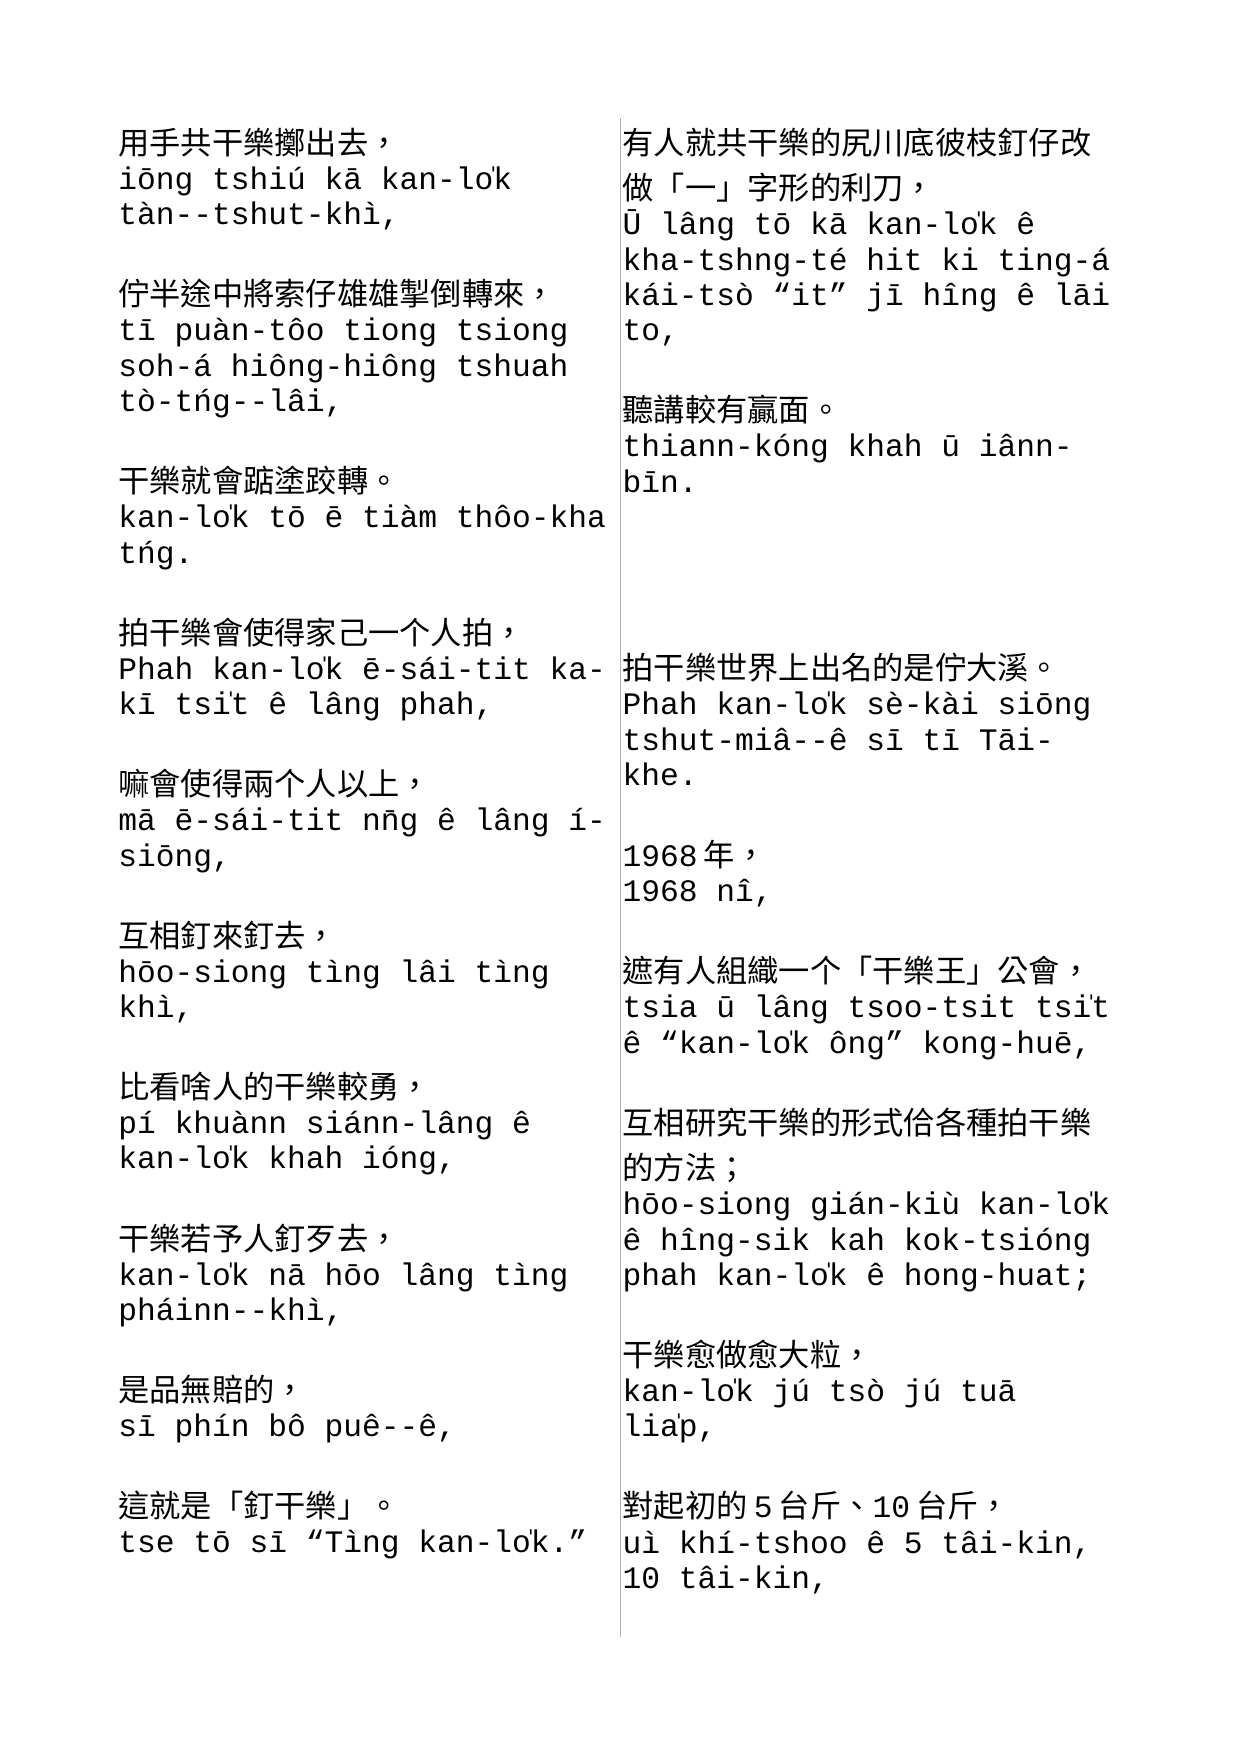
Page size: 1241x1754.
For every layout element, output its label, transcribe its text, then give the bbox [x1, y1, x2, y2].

text uì khí-tshoo ê 5 tâi-kin, 10 tâi-kin, [622, 1527, 1122, 1598]
text 有人就共干樂的尻川底彼枝釘仔改做「一」字形的利刀， [622, 118, 1122, 208]
text 對起初的5台斤、10台斤， [622, 1482, 1122, 1527]
text 拍干樂會使得家己一个人拍， [118, 608, 618, 653]
text thiann-kóng khah ū iânn-bīn. [622, 431, 1122, 502]
text tī puàn-tôo tiong tsiong soh-á hiông-hiông tshuah tò-tńg--lâi, [118, 315, 618, 421]
text 干樂愈做愈大粒， [622, 1330, 1122, 1375]
text tse tō sī “Tìng kan-lo̍k.” [118, 1526, 618, 1562]
text kan-lo̍k jú tsò jú tuā lia̍p, [622, 1375, 1122, 1446]
text 嘛會使得兩个人以上， [118, 759, 618, 804]
text 1968 nî, [622, 876, 1122, 911]
text kan-lo̍k nā hōo lâng tìng pháinn--khì, [118, 1259, 618, 1330]
text 是品無賠的， [118, 1365, 618, 1410]
text Ū lâng tō kā kan-lo̍k ê kha-tshng-té hit ki ting-á kái-tsò “it” jī hîng ê lāi to, [622, 208, 1122, 350]
text Phah kan-lo̍k sè-kài siōng tshut-miâ--ê sī tī Tāi-khe. [622, 688, 1122, 795]
text 干樂就會踮塗跤轉。 [118, 456, 618, 502]
text 用手共干樂擲出去， [118, 118, 618, 163]
text 聽講較有贏面。 [622, 386, 1122, 431]
text mā ē-sái-tit nn̄g ê lâng í-siōng, [118, 804, 618, 875]
text sī phín bô puê--ê, [118, 1410, 618, 1446]
text hōo-siong tìng lâi tìng khì, [118, 956, 618, 1027]
text tsia ū lâng tsoo-tsit tsi̍t ê “kan-lo̍k ông” kong-huē, [622, 992, 1122, 1063]
text 比看啥人的干樂較勇， [118, 1062, 618, 1107]
text iōng tshiú kā kan-lo̍k tàn--tshut-khì, [118, 163, 618, 234]
text Phah kan-lo̍k ē-sái-tit ka-kī tsi̍t ê lâng phah, [118, 653, 618, 724]
text 1968年， [622, 830, 1122, 876]
text 佇半途中將索仔雄雄掣倒轉來， [118, 269, 618, 315]
text hōo-siong gián-kiù kan-lo̍k ê hîng-sik kah kok-tsióng phah kan-lo̍k ê hong-huat; [622, 1188, 1122, 1295]
text 遮有人組織一个「干樂王」公會， [622, 947, 1122, 992]
text 互相研究干樂的形式佮各種拍干樂的方法； [622, 1098, 1122, 1188]
text kan-lo̍k tō ē tiàm thôo-kha tńg. [118, 502, 618, 572]
text 干樂若予人釘歹去， [118, 1214, 618, 1259]
text 互相釘來釘去， [118, 911, 618, 956]
text 拍干樂世界上出名的是佇大溪。 [622, 643, 1122, 688]
text pí khuànn siánn-lâng ê kan-lo̍k khah ióng, [118, 1107, 618, 1178]
text 這就是「釘干樂」。 [118, 1481, 618, 1526]
